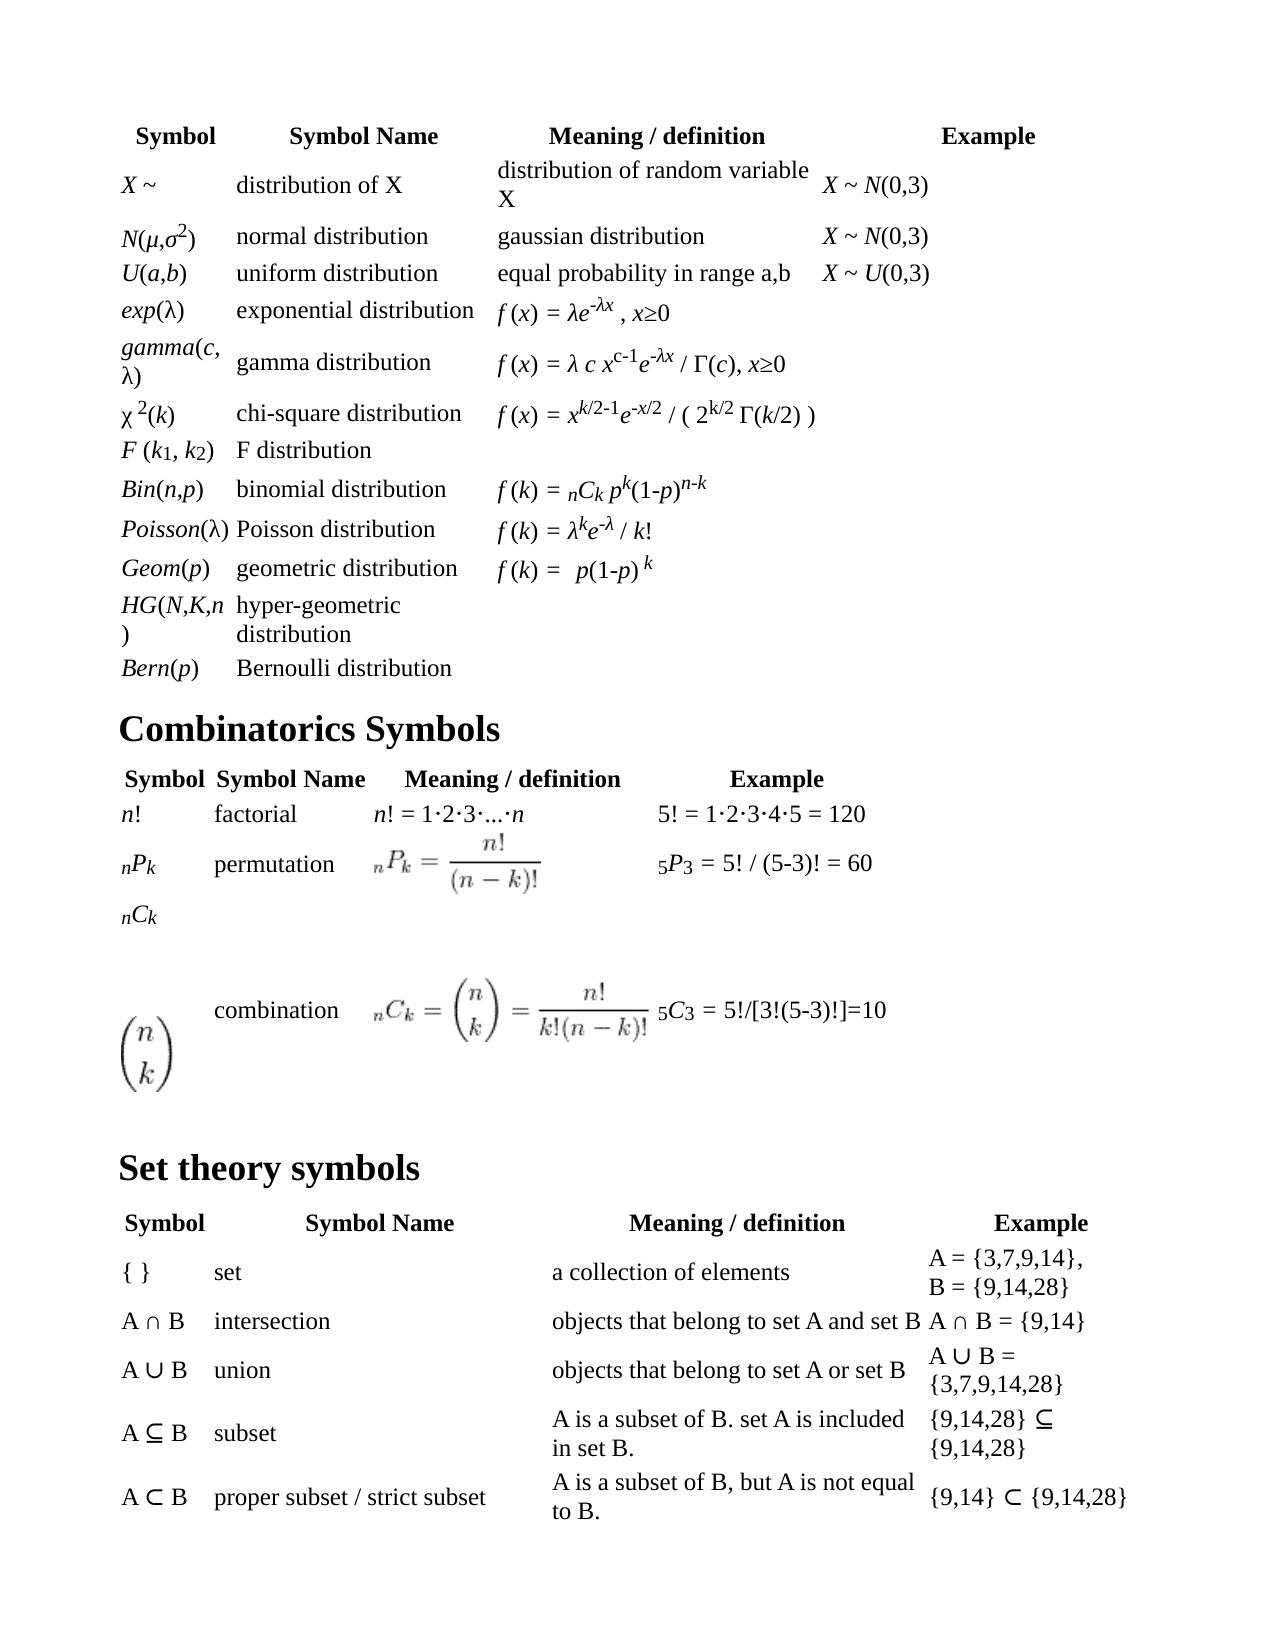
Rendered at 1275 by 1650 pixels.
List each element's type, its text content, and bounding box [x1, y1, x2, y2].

table_cell [820, 393, 1157, 432]
table_cell [494, 651, 819, 685]
table_cell A is a subset of B. set A is included in set B. [549, 1401, 925, 1464]
table_cell A ∩ B [118, 1303, 211, 1338]
picture [373, 833, 541, 894]
table_cell gamma(c, λ) [118, 329, 233, 393]
table_cell geometric distribution [233, 548, 494, 587]
table_header Symbol [118, 762, 211, 796]
table_header Example [925, 1205, 1157, 1240]
table_cell f (k) = nCk pk(1-p)n-k [494, 468, 819, 508]
table_cell U(a,b) [118, 255, 233, 290]
table_cell X ~ N(0,3) [820, 216, 1157, 255]
table_cell [371, 896, 655, 1124]
table_cell chi-square distribution [233, 393, 494, 432]
table_header Meaning / definition [371, 762, 655, 796]
table_cell X ~ N(0,3) [820, 153, 1157, 216]
table_cell [820, 587, 1157, 651]
subtitle Combinatorics Symbols [118, 706, 1157, 749]
table_cell f (x) = λe-λx , x≥0 [494, 290, 819, 329]
table_cell A ⊆ B [118, 1401, 211, 1464]
table_cell A ∩ B = {9,14} [925, 1303, 1157, 1338]
table_cell factorial [211, 796, 371, 831]
table_cell X ~ U(0,3) [820, 255, 1157, 290]
table_cell Geom(p) [118, 548, 233, 587]
table_cell hyper-geometric distribution [233, 587, 494, 651]
table_cell distribution of X [233, 153, 494, 216]
table_cell normal distribution [233, 216, 494, 255]
table_cell N(μ,σ2) [118, 216, 233, 255]
table_cell Poisson(λ) [118, 509, 233, 548]
table_cell A ∪ B = {3,7,9,14,28} [925, 1338, 1157, 1401]
table_header Symbol Name [211, 762, 371, 796]
table_header Meaning / definition [494, 118, 819, 153]
table_cell f (k) = p(1-p) k [494, 548, 819, 587]
table_cell objects that belong to set A or set B [549, 1338, 925, 1401]
table_cell distribution of random variable X [494, 153, 819, 216]
table_cell 5! = 1⋅2⋅3⋅4⋅5 = 120 [655, 796, 899, 831]
table_cell [820, 432, 1157, 468]
table_header Symbol Name [233, 118, 494, 153]
table_cell Poisson distribution [233, 509, 494, 548]
table_cell {9,14,28} ⊆ {9,14,28} [925, 1401, 1157, 1464]
table_cell union [211, 1338, 549, 1401]
table_cell χ 2(k) [118, 393, 233, 432]
table_cell f (x) = xk/2-1e-x/2 / ( 2k/2 Γ(k/2) ) [494, 393, 819, 432]
table_cell gamma distribution [233, 329, 494, 393]
table_cell n! [118, 796, 211, 831]
table_cell HG(N,K,n) [118, 587, 233, 651]
table_cell Bern(p) [118, 651, 233, 685]
table_cell f (x) = λ c xc-1e-λx / Γ(c), x≥0 [494, 329, 819, 393]
table_cell nPk [118, 831, 211, 896]
table_header Symbol [118, 118, 233, 153]
table_cell binomial distribution [233, 468, 494, 508]
table_cell A ⊂ B [118, 1465, 211, 1528]
table_cell a collection of elements [549, 1240, 925, 1303]
table_header Symbol [118, 1205, 211, 1240]
table_cell set [211, 1240, 549, 1303]
table_cell [820, 548, 1157, 587]
table_cell [371, 831, 655, 896]
table_cell Bin(n,p) [118, 468, 233, 508]
table_cell F (k1, k2) [118, 432, 233, 468]
table_cell [820, 290, 1157, 329]
table_cell A is a subset of B, but A is not equal to B. [549, 1465, 925, 1528]
table_cell 5P3 = 5! / (5-3)! = 60 [655, 831, 899, 896]
table_header Example [655, 762, 899, 796]
table_cell { } [118, 1240, 211, 1303]
table_cell subset [211, 1401, 549, 1464]
table_cell equal probability in range a,b [494, 255, 819, 290]
table_cell [494, 587, 819, 651]
table_cell X ~ [118, 153, 233, 216]
table_cell uniform distribution [233, 255, 494, 290]
table_cell A = {3,7,9,14}, B = {9,14,28} [925, 1240, 1157, 1303]
picture [373, 978, 649, 1042]
table_cell intersection [211, 1303, 549, 1338]
table_cell gaussian distribution [494, 216, 819, 255]
table_cell n! = 1⋅2⋅3⋅...⋅n [371, 796, 655, 831]
table_header Symbol Name [211, 1205, 549, 1240]
table_cell {9,14} ⊂ {9,14,28} [925, 1465, 1157, 1528]
table_cell [820, 468, 1157, 508]
table_cell [820, 651, 1157, 685]
table_cell [494, 432, 819, 468]
table_cell exponential distribution [233, 290, 494, 329]
table_cell combination [211, 896, 371, 1124]
picture [121, 1016, 173, 1092]
table_cell F distribution [233, 432, 494, 468]
table_cell Bernoulli distribution [233, 651, 494, 685]
table_cell permutation [211, 831, 371, 896]
table_header Meaning / definition [549, 1205, 925, 1240]
table_cell exp(λ) [118, 290, 233, 329]
table_cell f (k) = λke-λ / k! [494, 509, 819, 548]
table_cell [820, 509, 1157, 548]
subtitle Set theory symbols [118, 1145, 1157, 1188]
table_cell objects that belong to set A and set B [549, 1303, 925, 1338]
table_cell 5C3 = 5!/[3!(5-3)!]=10 [655, 896, 899, 1124]
table_cell nCk [118, 896, 211, 1124]
table_cell proper subset / strict subset [211, 1465, 549, 1528]
table_header Example [820, 118, 1157, 153]
table_cell [820, 329, 1157, 393]
table_cell A ∪ B [118, 1338, 211, 1401]
